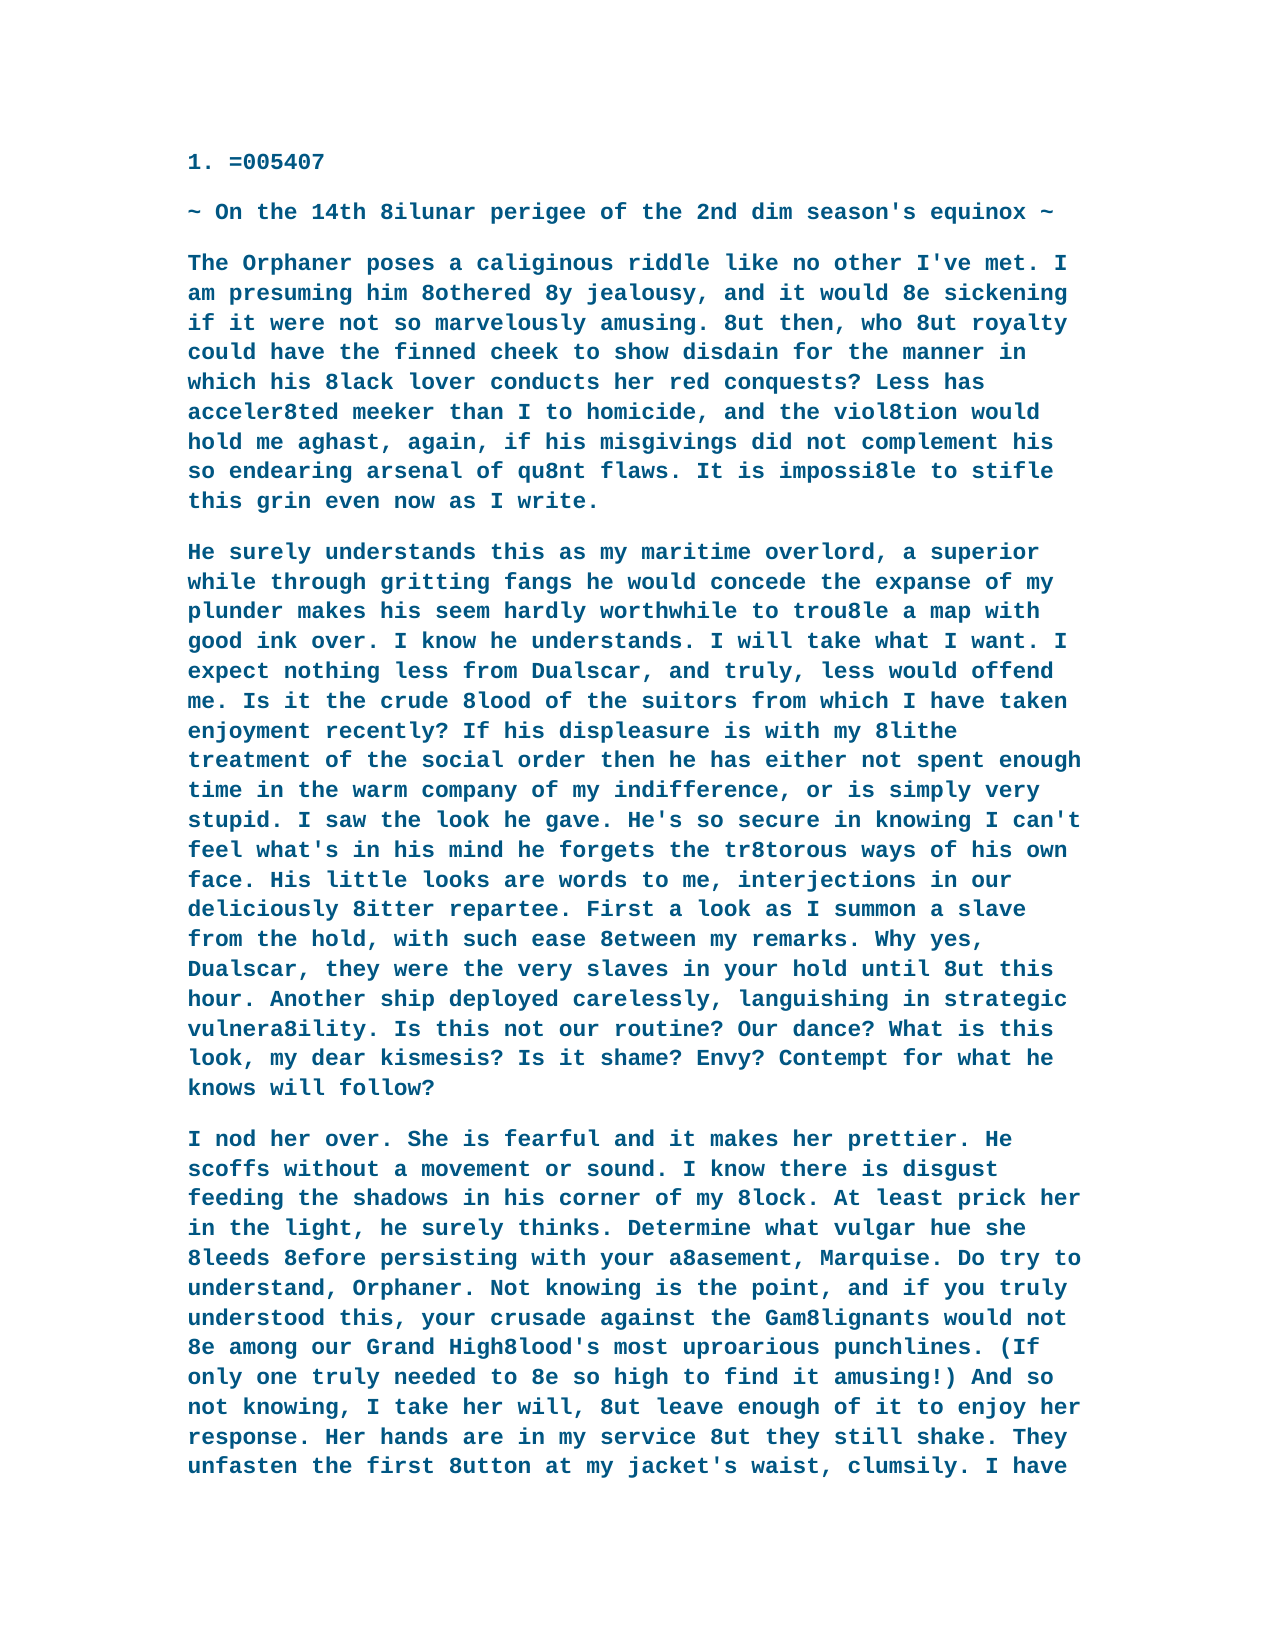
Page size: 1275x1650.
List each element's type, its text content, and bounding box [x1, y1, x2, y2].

text The Orphaner poses a caliginous riddle like no other I've met. I am presuming him 8othered 8y jealousy, and it would 8e sickening if it were not so marvelously amusing. 8ut then, who 8ut royalty could have the finned cheek to show disdain for the manner in which his 8lack lover conducts her red conquests? Less has acceler8ted meeker than I to homicide, and the viol8tion would hold me aghast, again, if his misgivings did not complement his so endearing arsenal of qu8nt flaws. It is impossi8le to stifle this grin even now as I write. [187, 251, 1087, 516]
text I nod her over. She is fearful and it makes her prettier. He scoffs without a movement or sound. I know there is disgust feeding the shadows in his corner of my 8lock. At least prick her in the light, he surely thinks. Determine what vulgar hue she 8leeds 8efore persisting with your a8asement, Marquise. Do try to understand, Orphaner. Not knowing is the point, and if you truly understood this, your crusade against the Gam8lignants would not 8e among our Grand High8lood's most uproarious punchlines. (If only one truly needed to 8e so high to find it amusing!) And so not knowing, I take her will, 8ut leave enough of it to enjoy her response. Her hands are in my service 8ut they still shake. They unfasten the first 8utton at my jacket's waist, clumsily. I have [187, 1127, 1087, 1481]
text He surely understands this as my maritime overlord, a superior while through gritting fangs he would concede the expanse of my plunder makes his seem hardly worthwhile to trou8le a map with good ink over. I know he understands. I will take what I want. I expect nothing less from Dualscar, and truly, less would offend me. Is it the crude 8lood of the suitors from which I have taken enjoyment recently? If his displeasure is with my 8lithe treatment of the social order then he has either not spent enough time in the warm company of my indifference, or is simply very stupid. I saw the look he gave. He's so secure in knowing I can't feel what's in his mind he forgets the tr8torous ways of his own face. His little looks are words to me, interjections in our deliciously 8itter repartee. First a look as I summon a slave from the hold, with such ease 8etween my remarks. Why yes, Dualscar, they were the very slaves in your hold until 8ut this hour. Another ship deployed carelessly, languishing in strategic vulnera8ility. Is this not our routine? Our dance? What is this look, my dear kismesis? Is it shame? Envy? Contempt for what he knows will follow? [187, 540, 1087, 1102]
text 1. =005407 [187, 150, 1087, 176]
text ~ On the 14th 8ilunar perigee of the 2nd dim season's equinox ~ [187, 201, 1087, 227]
